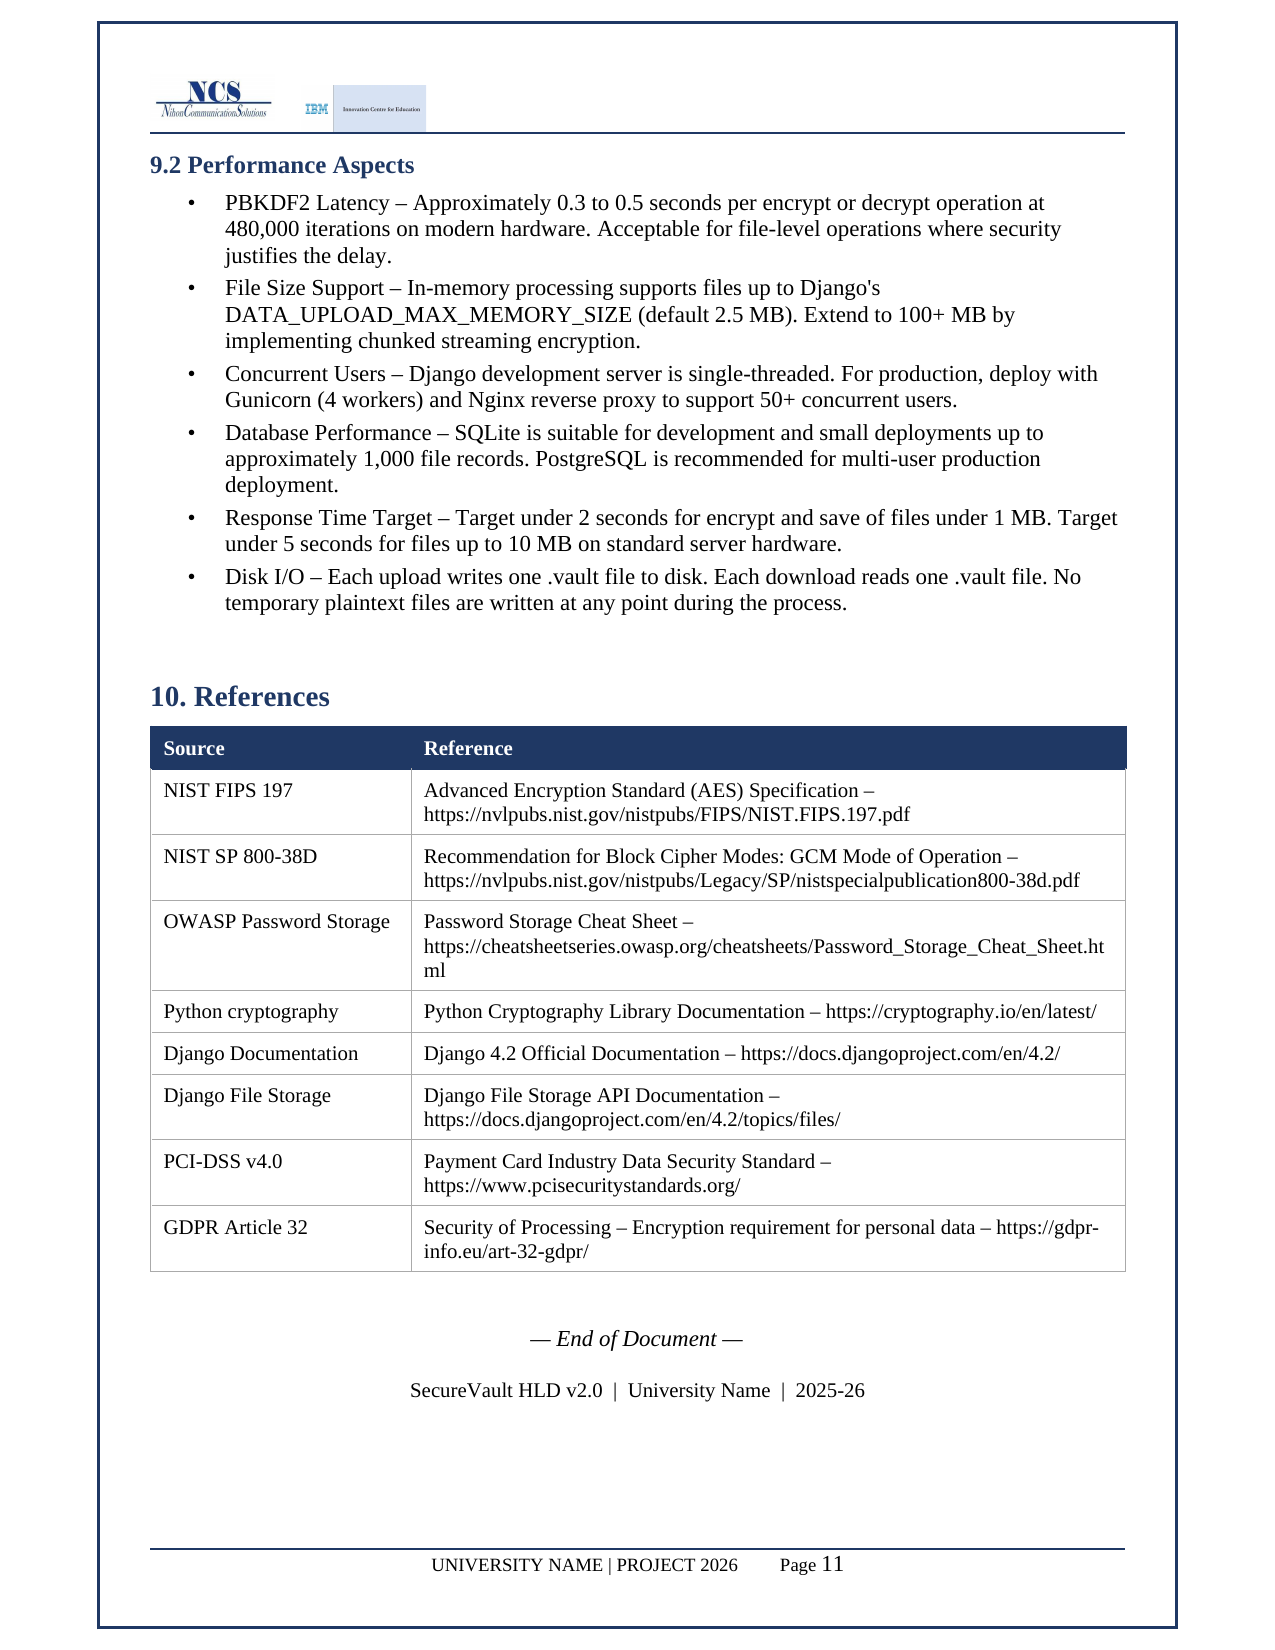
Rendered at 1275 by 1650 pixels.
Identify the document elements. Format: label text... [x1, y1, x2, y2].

text — End of Document — [150, 1325, 1125, 1351]
table_cell Python Cryptography Library Documentation – https://cryptography.io/en/latest/ [412, 991, 1125, 1032]
table_cell GDPR Article 32 [151, 1206, 411, 1271]
table_header Source [152, 727, 410, 768]
list PBKDF2 Latency – Approximately 0.3 to 0.5 seconds per encrypt or decrypt operation at 480,000 iterations on modern hardware. Acceptable for file-level operations where security justifies the delay. [187, 189, 1125, 268]
list Concurrent Users – Django development server is single-threaded. For production, deploy with Gunicorn (4 workers) and Nginx reverse proxy to support 50+ concurrent users. [187, 360, 1125, 412]
table_cell Security of Processing – Encryption requirement for personal data – https://gdpr-info.eu/art-32-gdpr/ [412, 1206, 1125, 1271]
table_cell Django File Storage API Documentation – https://docs.djangoproject.com/en/4.2/topics/files/ [412, 1075, 1125, 1139]
table_cell Django 4.2 Official Documentation – https://docs.djangoproject.com/en/4.2/ [412, 1033, 1125, 1073]
table_cell PCI-DSS v4.0 [151, 1140, 411, 1205]
list Database Performance – SQLite is suitable for development and small deployments up to approximately 1,000 file records. PostgreSQL is recommended for multi-user production deployment. [187, 419, 1125, 498]
picture [150, 73, 275, 121]
text SecureVault HLD v2.0 | University Name | 2025-26 [150, 1377, 1125, 1402]
table_cell Python cryptography [151, 991, 411, 1032]
table_cell NIST FIPS 197 [151, 769, 411, 834]
table_cell Advanced Encryption Standard (AES) Specification – https://nvlpubs.nist.gov/nistpubs/FIPS/NIST.FIPS.197.pdf [412, 770, 1125, 834]
picture [301, 85, 427, 132]
subtitle 9.2 Performance Aspects [150, 150, 1125, 179]
table_cell NIST SP 800-38D [151, 835, 411, 900]
subtitle 10. References [150, 679, 1125, 713]
list Disk I/O – Each upload writes one .vault file to disk. Each download reads one .vault file. No temporary plaintext files are written at any point during the process. [187, 563, 1125, 616]
list File Size Support – In-memory processing supports files up to Django's DATA_UPLOAD_MAX_MEMORY_SIZE (default 2.5 MB). Extend to 100+ MB by implementing chunked streaming encryption. [187, 274, 1125, 353]
table_cell Django Documentation [151, 1033, 411, 1073]
table_cell Payment Card Industry Data Security Standard – https://www.pcisecuritystandards.org/ [412, 1140, 1125, 1205]
table_cell Password Storage Cheat Sheet – https://cheatsheetseries.owasp.org/cheatsheets/Password_Storage_Cheat_Sheet.html [412, 901, 1125, 990]
table_cell OWASP Password Storage [151, 901, 411, 990]
list Response Time Target – Target under 2 seconds for encrypt and save of files under 1 MB. Target under 5 seconds for files up to 10 MB on standard server hardware. [187, 504, 1125, 557]
table_cell Django File Storage [151, 1075, 411, 1139]
table_header Reference [412, 727, 1125, 768]
table_cell Recommendation for Block Cipher Modes: GCM Mode of Operation – https://nvlpubs.nist.gov/nistpubs/Legacy/SP/nistspecialpublication800-38d.pdf [412, 835, 1125, 900]
